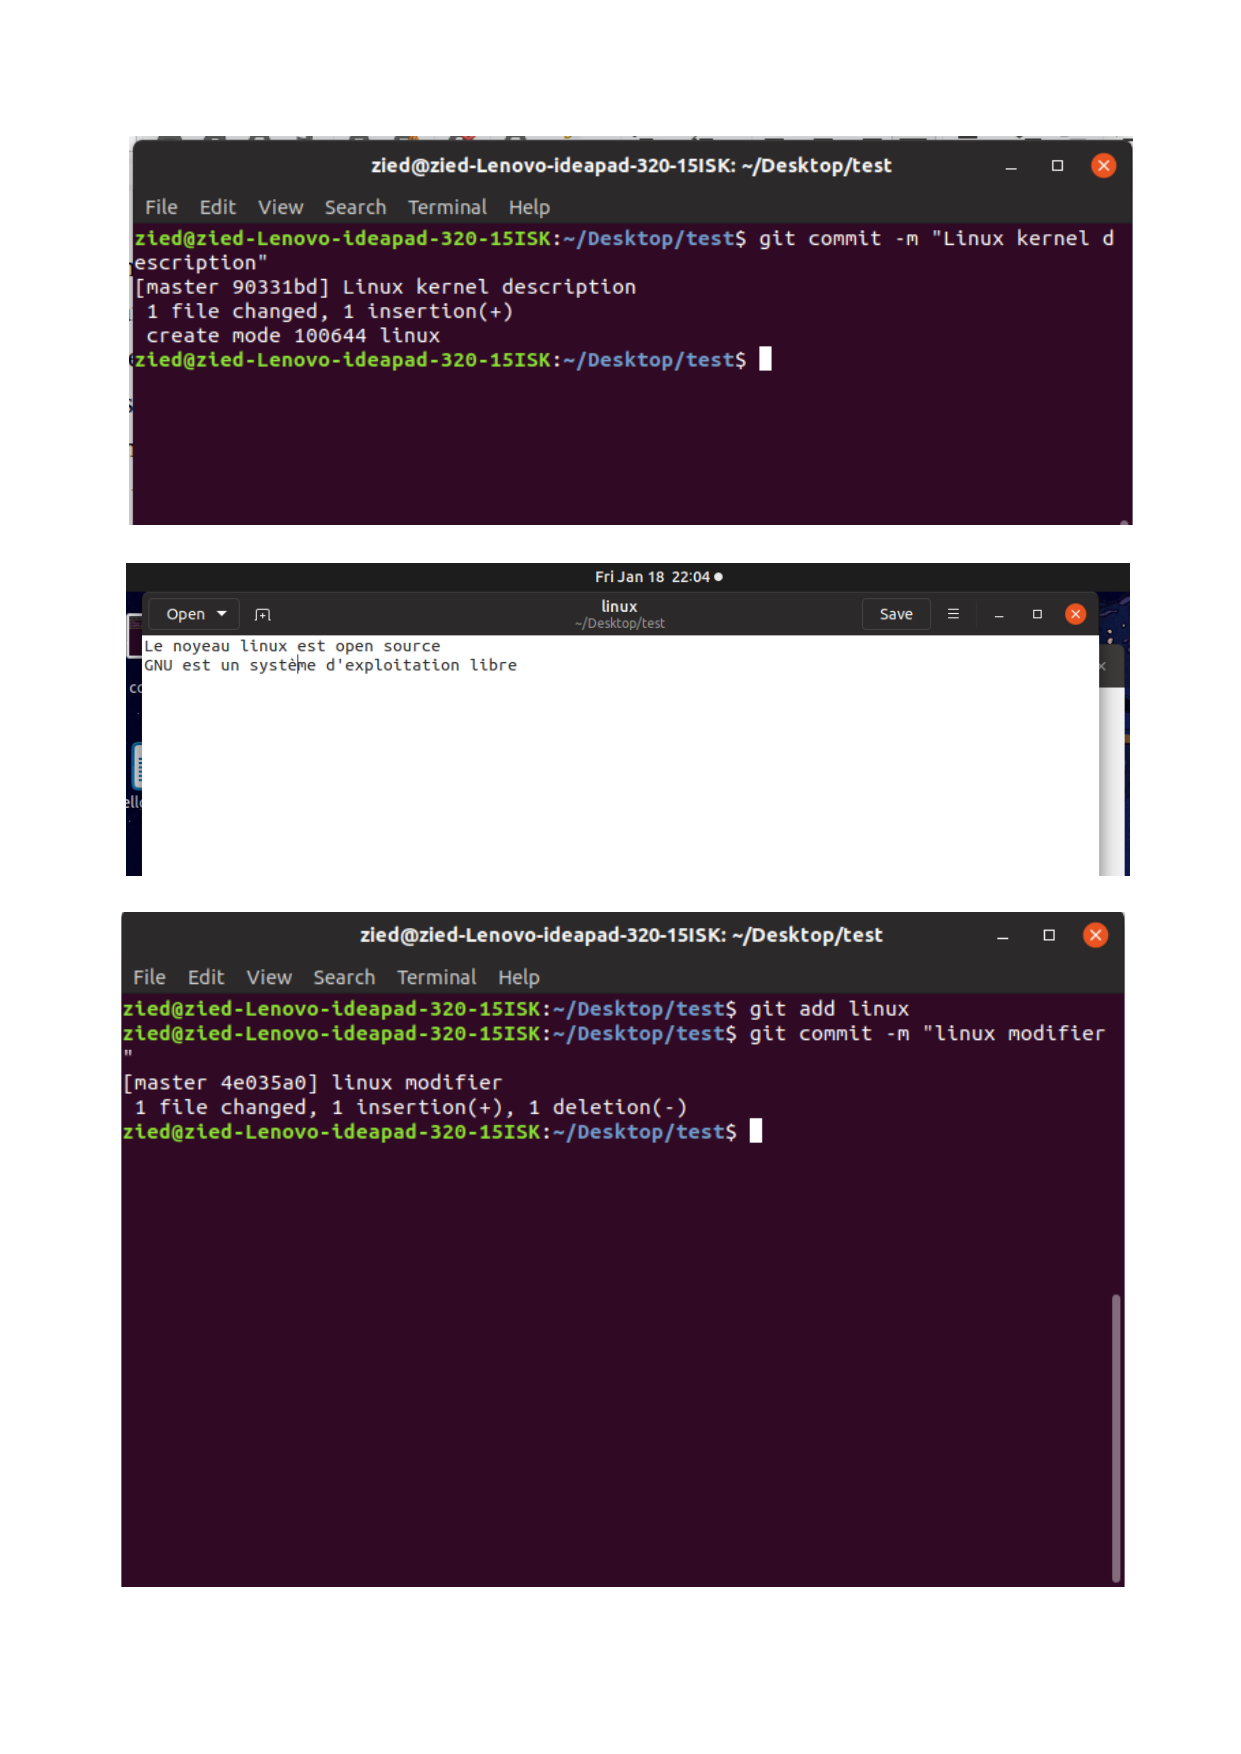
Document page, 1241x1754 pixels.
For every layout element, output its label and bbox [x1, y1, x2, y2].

picture [129, 136, 1133, 525]
picture [121, 912, 1126, 1587]
picture [126, 563, 1130, 876]
